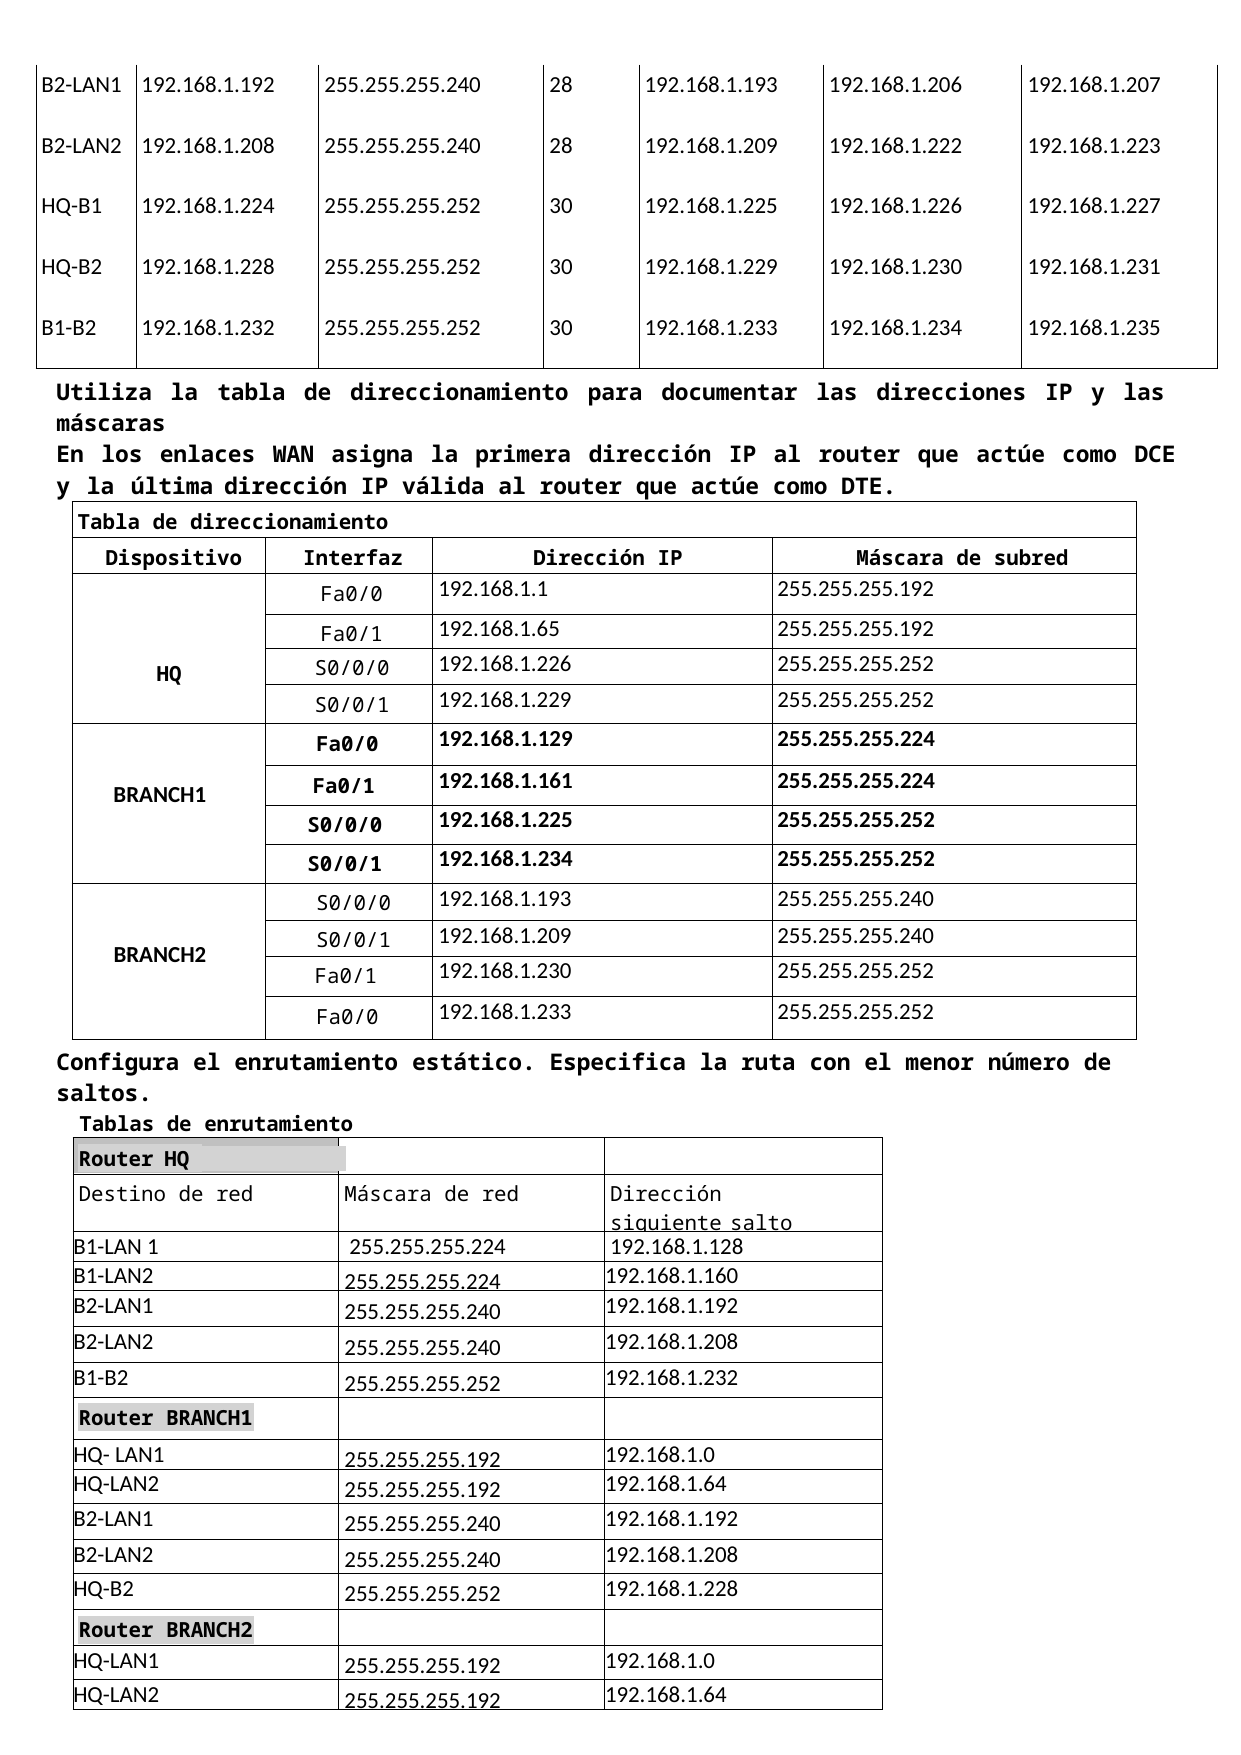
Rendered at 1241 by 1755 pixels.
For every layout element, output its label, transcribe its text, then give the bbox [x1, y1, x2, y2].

table_cell 192.168.1.192 [137, 65, 318, 125]
table_cell 192.168.1.228 [137, 247, 318, 307]
table_cell 192.168.1.234 [824, 308, 1021, 368]
table_cell S0/0/0 [266, 884, 432, 920]
table_cell 255.255.255.252 [319, 308, 543, 368]
table_cell 30 [544, 247, 639, 307]
table_cell S0/0/1 [266, 685, 432, 723]
table_cell 192.168.1.232 [137, 308, 318, 368]
table_cell S0/0/1 [266, 845, 432, 883]
table_cell S0/0/1 [266, 921, 432, 956]
table_cell 192.168.1.223 [1022, 125, 1217, 186]
table_cell B1-LAN2 [74, 1262, 338, 1290]
table_cell 192.168.1.0 [605, 1440, 882, 1468]
table_cell 192.168.1.0 [605, 1646, 882, 1679]
table_cell 28 [544, 125, 639, 186]
table_cell 192.168.1.129 [433, 724, 772, 765]
table_cell 192.168.1.64 [605, 1680, 882, 1709]
table_cell 255.255.255.240 [319, 65, 543, 125]
text En los enlaces WAN asigna la primera dirección IP al router que actúe como DCE y la última dirección IP válida al router que actúe como DTE. [56, 438, 1176, 501]
table_cell 192.168.1.192 [605, 1504, 882, 1539]
table_cell B1-LAN 1 [74, 1232, 338, 1261]
table_cell 192.168.1.226 [824, 186, 1021, 247]
text Utiliza la tabla de direccionamiento para documentar las direcciones IP y las máscaras [56, 376, 1165, 438]
table_cell 192.168.1.229 [433, 685, 772, 723]
table_cell 255.255.255.192 [773, 574, 1136, 613]
table_cell 30 [544, 186, 639, 247]
text Configura el enrutamiento estático. Especifica la ruta con el menor número de saltos. [56, 1046, 1176, 1109]
table_cell HQ-B1 [37, 186, 136, 247]
table_cell B2-LAN1 [74, 1291, 338, 1326]
table_cell 255.255.255.192 [339, 1470, 604, 1503]
table_cell 192.168.1.209 [640, 125, 823, 186]
table_cell 192.168.1.227 [1022, 186, 1217, 247]
table_cell 192.168.1.160 [605, 1262, 882, 1290]
table_cell 192.168.1.226 [433, 649, 772, 684]
table_cell 255.255.255.252 [773, 957, 1136, 996]
table_cell 192.168.1.225 [640, 186, 823, 247]
table_cell 255.255.255.252 [773, 649, 1136, 684]
table_cell 192.168.1.128 [605, 1232, 882, 1261]
table_cell 192.168.1.222 [824, 125, 1021, 186]
table_cell 192.168.1.235 [1022, 308, 1217, 368]
table_cell 192.168.1.233 [433, 997, 772, 1038]
table_cell 192.168.1.225 [433, 806, 772, 843]
table_cell HQ-LAN1 [74, 1646, 338, 1679]
table_cell 192.168.1.208 [605, 1540, 882, 1573]
table_cell Destino de red [74, 1175, 338, 1231]
table_cell Router BRANCH1 [74, 1398, 338, 1439]
table_cell 255.255.255.252 [773, 845, 1136, 883]
table_cell Fa0/0 [266, 574, 432, 613]
table_cell [339, 1398, 604, 1439]
table_cell 255.255.255.240 [319, 125, 543, 186]
table_cell 192.168.1.193 [433, 884, 772, 920]
table_cell Fa0/0 [266, 997, 432, 1038]
table_cell HQ-LAN2 [74, 1680, 338, 1709]
table_cell 192.168.1.206 [824, 65, 1021, 125]
table_header [605, 1138, 882, 1173]
table_cell HQ [73, 574, 265, 723]
table_cell Interfaz [266, 538, 432, 573]
table_cell 192.168.1.233 [640, 308, 823, 368]
table_cell 255.255.255.252 [773, 685, 1136, 723]
table_cell B2-LAN2 [74, 1327, 338, 1362]
table_cell 255.255.255.252 [339, 1574, 604, 1609]
table_cell B2-LAN2 [37, 125, 136, 186]
table_cell HQ- LAN1 [74, 1440, 338, 1468]
table_cell 255.255.255.192 [773, 615, 1136, 648]
table_cell B1-B2 [37, 308, 136, 368]
table_cell 192.168.1.230 [433, 957, 772, 996]
table_cell [605, 1610, 882, 1645]
table_cell Dirección siguiente salto [605, 1175, 882, 1231]
table_cell 192.168.1.64 [605, 1470, 882, 1503]
table_cell 255.255.255.240 [339, 1540, 604, 1573]
subtitle Tablas de enrutamiento [79, 1109, 1176, 1137]
table_cell Dirección IP [433, 538, 772, 573]
table_cell Fa0/1 [266, 766, 432, 804]
table_header Tabla de direccionamiento [73, 502, 1136, 537]
table_cell 255.255.255.240 [339, 1504, 604, 1539]
table_cell 192.168.1.193 [640, 65, 823, 125]
table_cell 255.255.255.224 [773, 724, 1136, 765]
table_cell Fa0/1 [266, 957, 432, 996]
table_cell 192.168.1.234 [433, 845, 772, 883]
table_cell 255.255.255.240 [339, 1291, 604, 1326]
table_cell HQ-B2 [37, 247, 136, 307]
table_cell 255.255.255.240 [773, 884, 1136, 920]
table_cell Fa0/1 [266, 615, 432, 648]
table_cell 255.255.255.252 [339, 1363, 604, 1397]
table_cell HQ-LAN2 [74, 1470, 338, 1503]
table_cell 255.255.255.252 [773, 806, 1136, 843]
table_cell Máscara de red [339, 1175, 604, 1231]
table_cell B1-B2 [74, 1363, 338, 1397]
table_header Router HQ [74, 1138, 338, 1173]
table_cell 192.168.1.209 [433, 921, 772, 956]
table_cell 30 [544, 308, 639, 368]
table_cell S0/0/0 [266, 649, 432, 684]
table_cell B2-LAN1 [74, 1504, 338, 1539]
table_cell 192.168.1.161 [433, 766, 772, 804]
table_cell 192.168.1.208 [137, 125, 318, 186]
table_cell Fa0/0 [266, 724, 432, 765]
table_cell 192.168.1.231 [1022, 247, 1217, 307]
table_cell 192.168.1.228 [605, 1574, 882, 1609]
table_cell 255.255.255.224 [773, 766, 1136, 804]
table_cell 192.168.1.1 [433, 574, 772, 613]
table_cell 255.255.255.224 [339, 1232, 604, 1261]
table_cell BRANCH2 [73, 884, 265, 1038]
table_cell [339, 1610, 604, 1645]
table_cell 192.168.1.207 [1022, 65, 1217, 125]
table_cell 255.255.255.252 [319, 186, 543, 247]
table_cell 255.255.255.240 [773, 921, 1136, 956]
table_cell HQ-B2 [74, 1574, 338, 1609]
table_cell B2-LAN1 [37, 65, 136, 125]
table_cell 192.168.1.208 [605, 1327, 882, 1362]
table_cell 192.168.1.192 [605, 1291, 882, 1326]
table_cell 192.168.1.232 [605, 1363, 882, 1397]
table_cell 192.168.1.229 [640, 247, 823, 307]
table_cell 255.255.255.252 [319, 247, 543, 307]
table_cell Dispositivo [73, 538, 265, 573]
table_cell Máscara de subred [773, 538, 1136, 573]
table_cell 255.255.255.192 [339, 1646, 604, 1679]
table_cell 192.168.1.230 [824, 247, 1021, 307]
table_cell Router BRANCH2 [74, 1610, 338, 1645]
table_cell 28 [544, 65, 639, 125]
table_cell BRANCH1 [73, 724, 265, 883]
table_cell 192.168.1.65 [433, 615, 772, 648]
table_cell 192.168.1.224 [137, 186, 318, 247]
table_cell 255.255.255.224 [339, 1262, 604, 1290]
table_header [339, 1138, 604, 1173]
table_cell [605, 1398, 882, 1439]
table_cell S0/0/0 [266, 806, 432, 843]
table_cell 255.255.255.240 [339, 1327, 604, 1362]
table_cell 255.255.255.252 [773, 997, 1136, 1038]
table_cell 255.255.255.192 [339, 1680, 604, 1709]
table_cell B2-LAN2 [74, 1540, 338, 1573]
table_cell 255.255.255.192 [339, 1440, 604, 1468]
